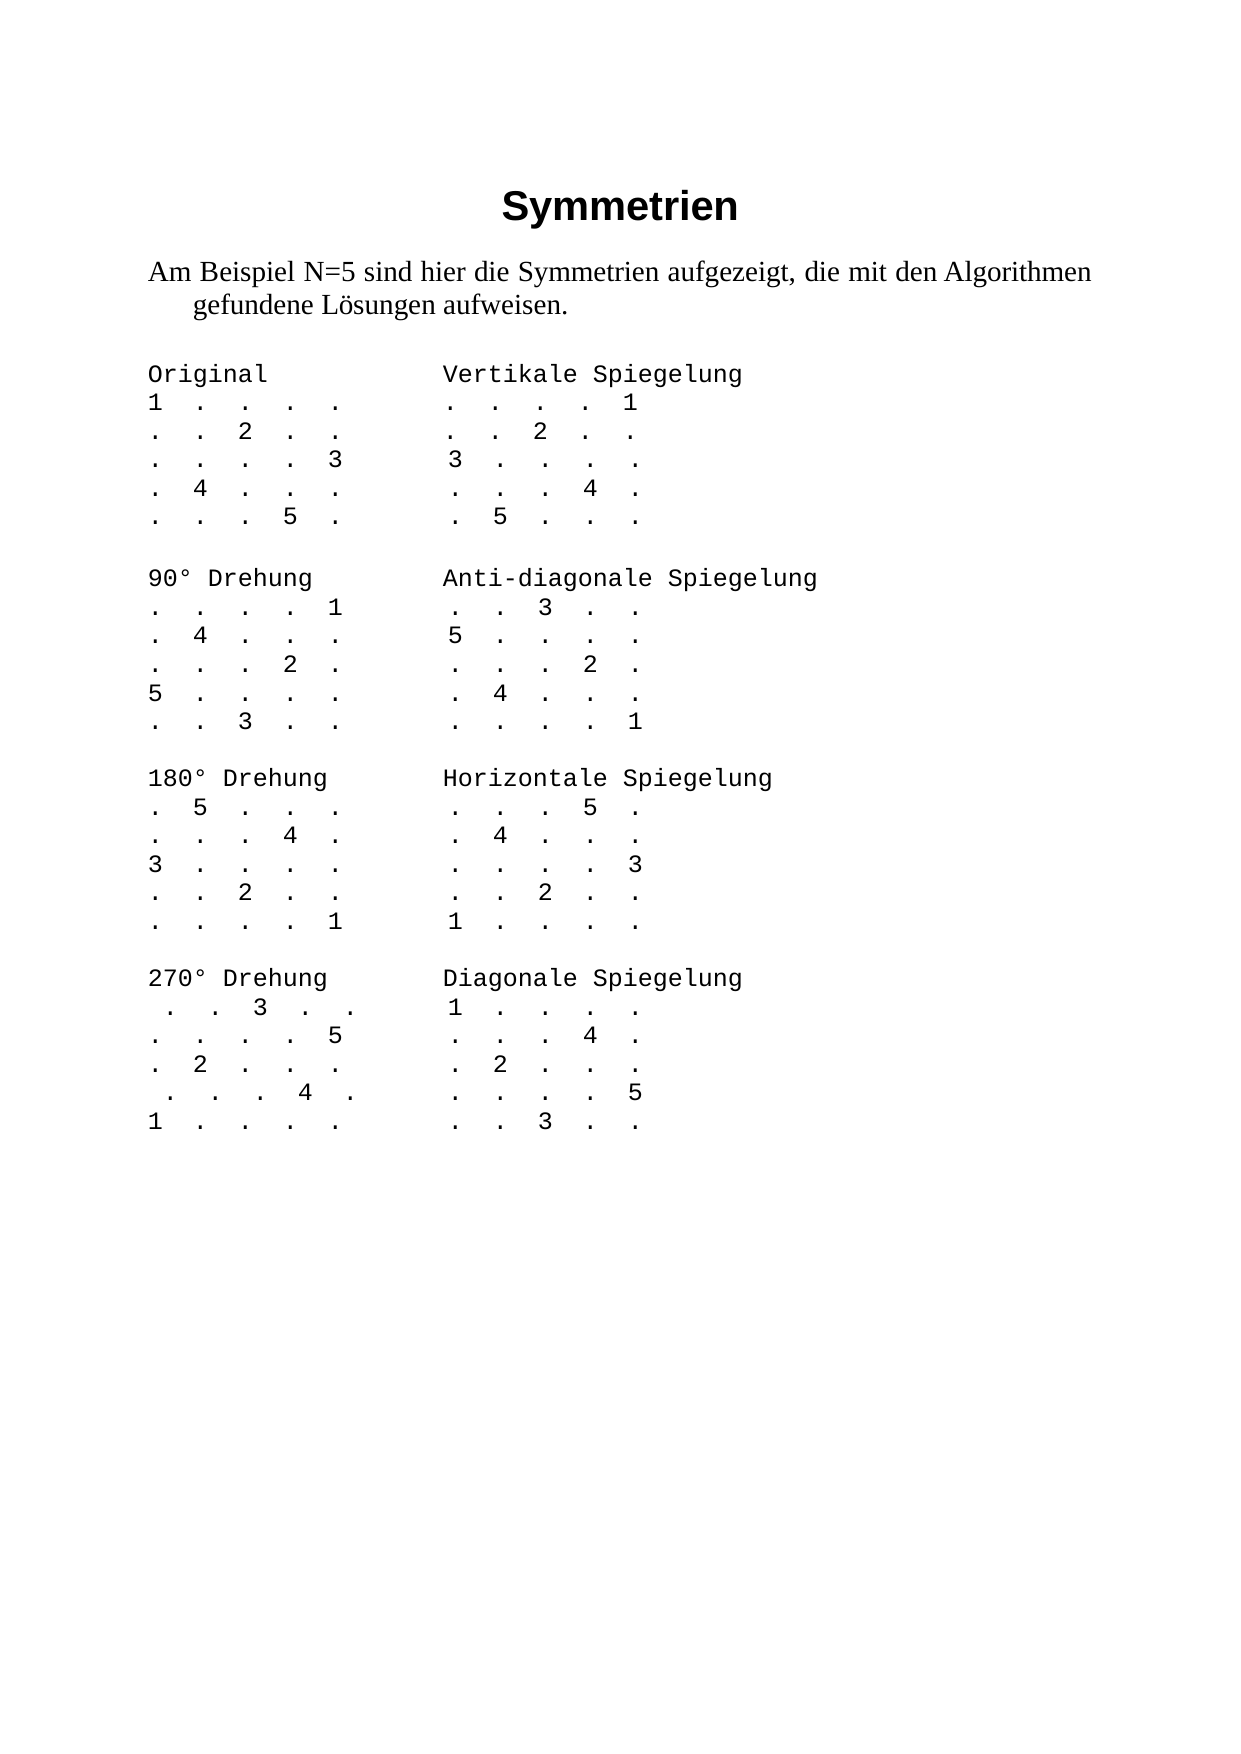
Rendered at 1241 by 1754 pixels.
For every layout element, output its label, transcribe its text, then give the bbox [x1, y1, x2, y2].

subtitle . . 2 . . . . 2 . . [148, 418, 1093, 447]
subtitle . . . . 5 . . . 4 . [148, 1022, 1093, 1051]
subtitle 5 . . . . . 4 . . . [148, 680, 1093, 708]
subtitle 1 . . . . . . 3 . . [148, 1108, 1093, 1137]
subtitle . 4 . . . . . . 4 . [148, 475, 1093, 504]
subtitle . . 3 . . . . . . 1 [148, 708, 1093, 737]
subtitle Am Beispiel N=5 sind hier die Symmetrien aufgezeigt, die mit den Algorithmen gefundene Lösungen aufweisen. [148, 254, 1093, 321]
subtitle . . 3 . . 1 . . . . [148, 994, 1093, 1022]
subtitle 180° Drehung Horizontale Spiegelung [148, 766, 1093, 794]
subtitle . . 2 . . . . 2 . . [148, 880, 1093, 908]
subtitle . 4 . . . 5 . . . . [148, 623, 1093, 651]
subtitle . . . 2 . . . . 2 . [148, 651, 1093, 680]
subtitle . . . . 3 3 . . . . [148, 447, 1093, 475]
subtitle . . . . 1 . . 3 . . [148, 594, 1093, 623]
subtitle . . . . 1 1 . . . . [148, 908, 1093, 937]
subtitle 270° Drehung Diagonale Spiegelung [148, 965, 1093, 994]
subtitle . . . 4 . . . . . 5 [148, 1079, 1093, 1108]
subtitle 1 . . . . . . . . 1 [148, 389, 1093, 418]
subtitle Original Vertikale Spiegelung [148, 361, 1093, 389]
subtitle 3 . . . . . . . . 3 [148, 851, 1093, 880]
subtitle . 5 . . . . . . 5 . [148, 794, 1093, 823]
subtitle 90° Drehung Anti-diagonale Spiegelung [148, 566, 1093, 594]
subtitle . 2 . . . . 2 . . . [148, 1051, 1093, 1079]
subtitle . . . 4 . . 4 . . . [148, 823, 1093, 851]
subtitle Symmetrien [148, 181, 1093, 229]
subtitle . . . 5 . . 5 . . . [148, 504, 1093, 532]
